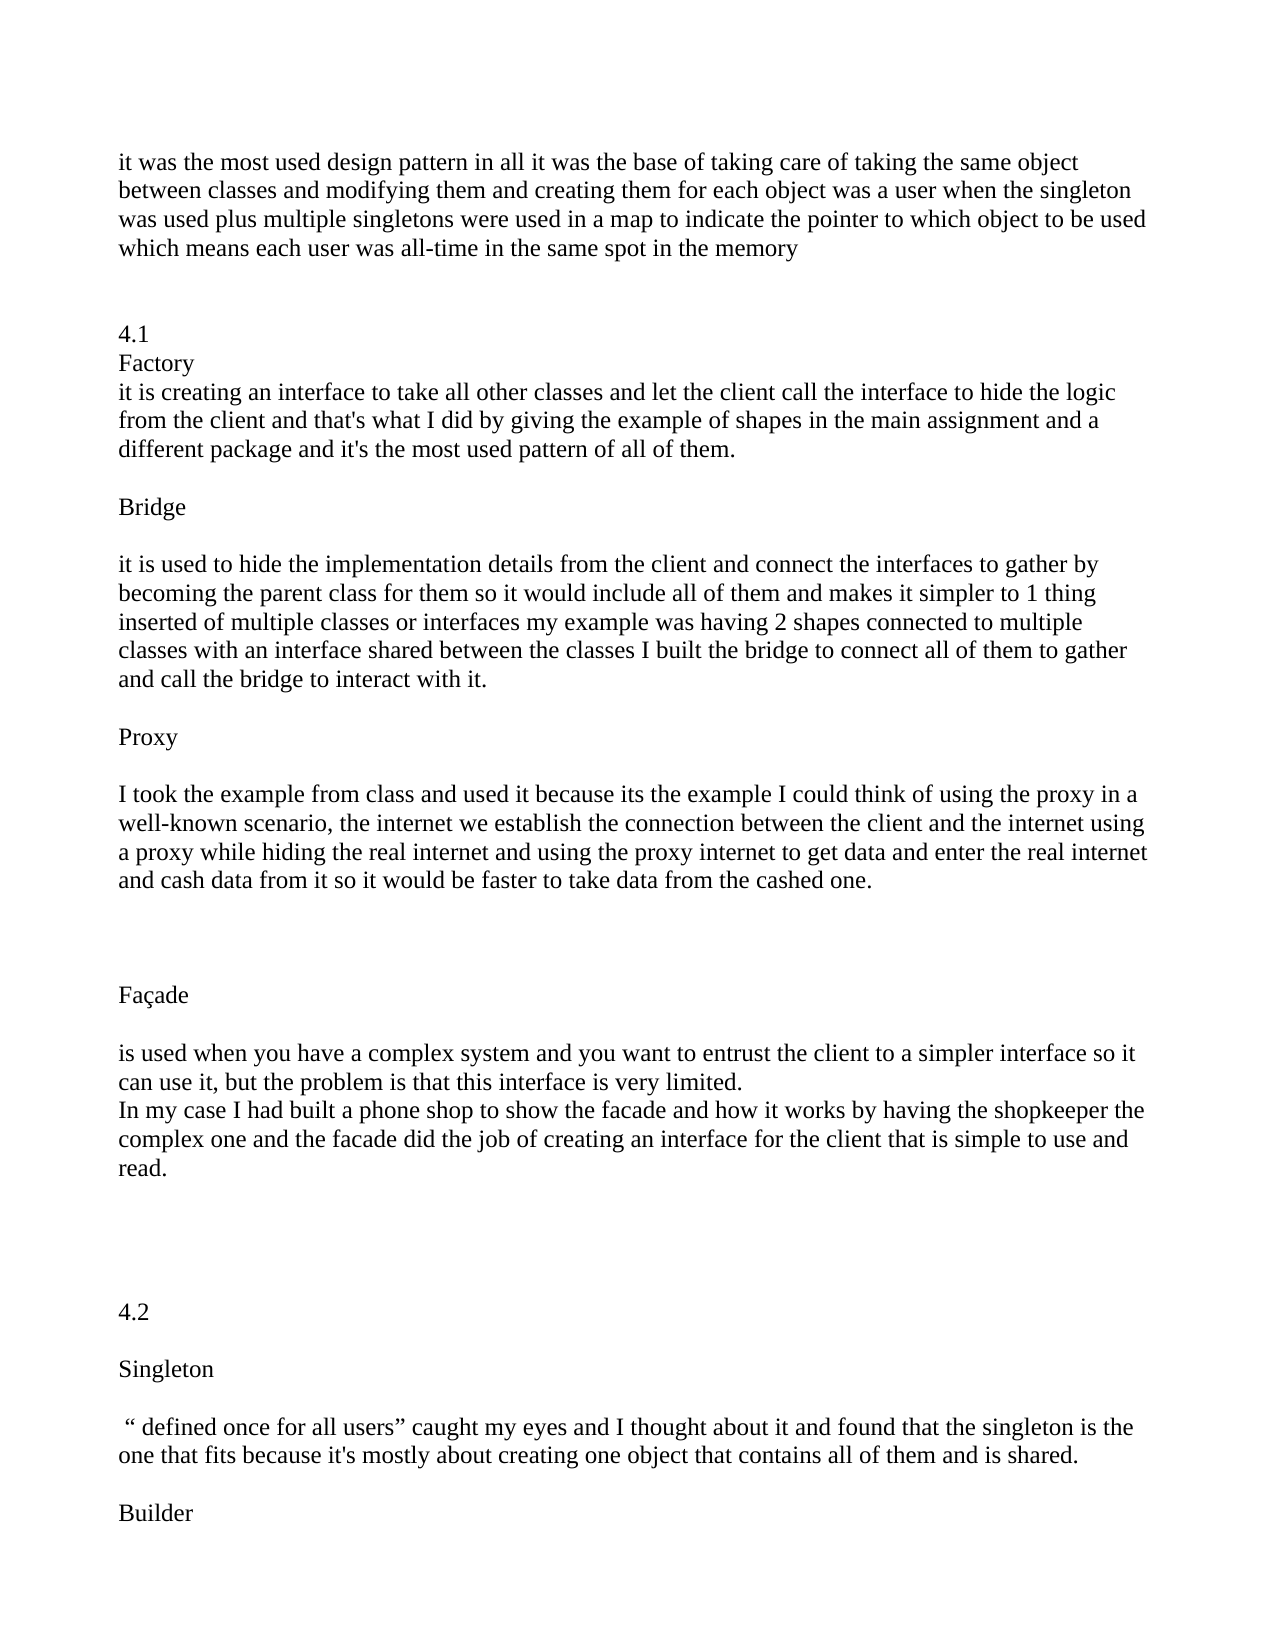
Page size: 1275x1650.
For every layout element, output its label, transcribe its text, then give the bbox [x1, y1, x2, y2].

text “ defined once for all users” caught my eyes and I thought about it and found that the singleton is the one that fits because it's mostly about creating one object that contains all of them and is shared. [118, 1412, 1157, 1469]
text it was the most used design pattern in all it was the base of taking care of taking the same object between classes and modifying them and creating them for each object was a user when the singleton was used plus multiple singletons were used in a map to indicate the pointer to which object to be used which means each user was all-time in the same spot in the memory [118, 147, 1157, 262]
text Factory [118, 348, 1157, 377]
text it is creating an interface to take all other classes and let the client call the interface to hide the logic from the client and that's what I did by giving the example of shapes in the main assignment and a different package and it's the most used pattern of all of them. [118, 377, 1157, 463]
text it is used to hide the implementation details from the client and connect the interfaces to gather by becoming the parent class for them so it would include all of them and makes it simpler to 1 thing inserted of multiple classes or interfaces my example was having 2 shapes connected to multiple classes with an interface shared between the classes I built the bridge to connect all of them to gather and call the bridge to interact with it. [118, 549, 1157, 693]
text is used when you have a complex system and you want to entrust the client to a simpler interface so it can use it, but the problem is that this interface is very limited. [118, 1038, 1157, 1096]
text 4.2 [118, 1297, 1157, 1326]
text I took the example from class and used it because its the example I could think of using the proxy in a well-known scenario, the internet we establish the connection between the client and the internet using a proxy while hiding the real internet and using the proxy internet to get data and enter the real internet and cash data from it so it would be faster to take data from the cashed one. [118, 779, 1157, 894]
text Proxy [118, 722, 1157, 751]
text In my case I had built a phone shop to show the facade and how it works by having the shopkeeper the complex one and the facade did the job of creating an interface for the client that is simple to use and read. [118, 1096, 1157, 1182]
text 4.1 [118, 319, 1157, 348]
text Bridge [118, 492, 1157, 521]
text Singleton [118, 1354, 1157, 1383]
text Façade [118, 981, 1157, 1009]
text Builder [118, 1498, 1157, 1527]
